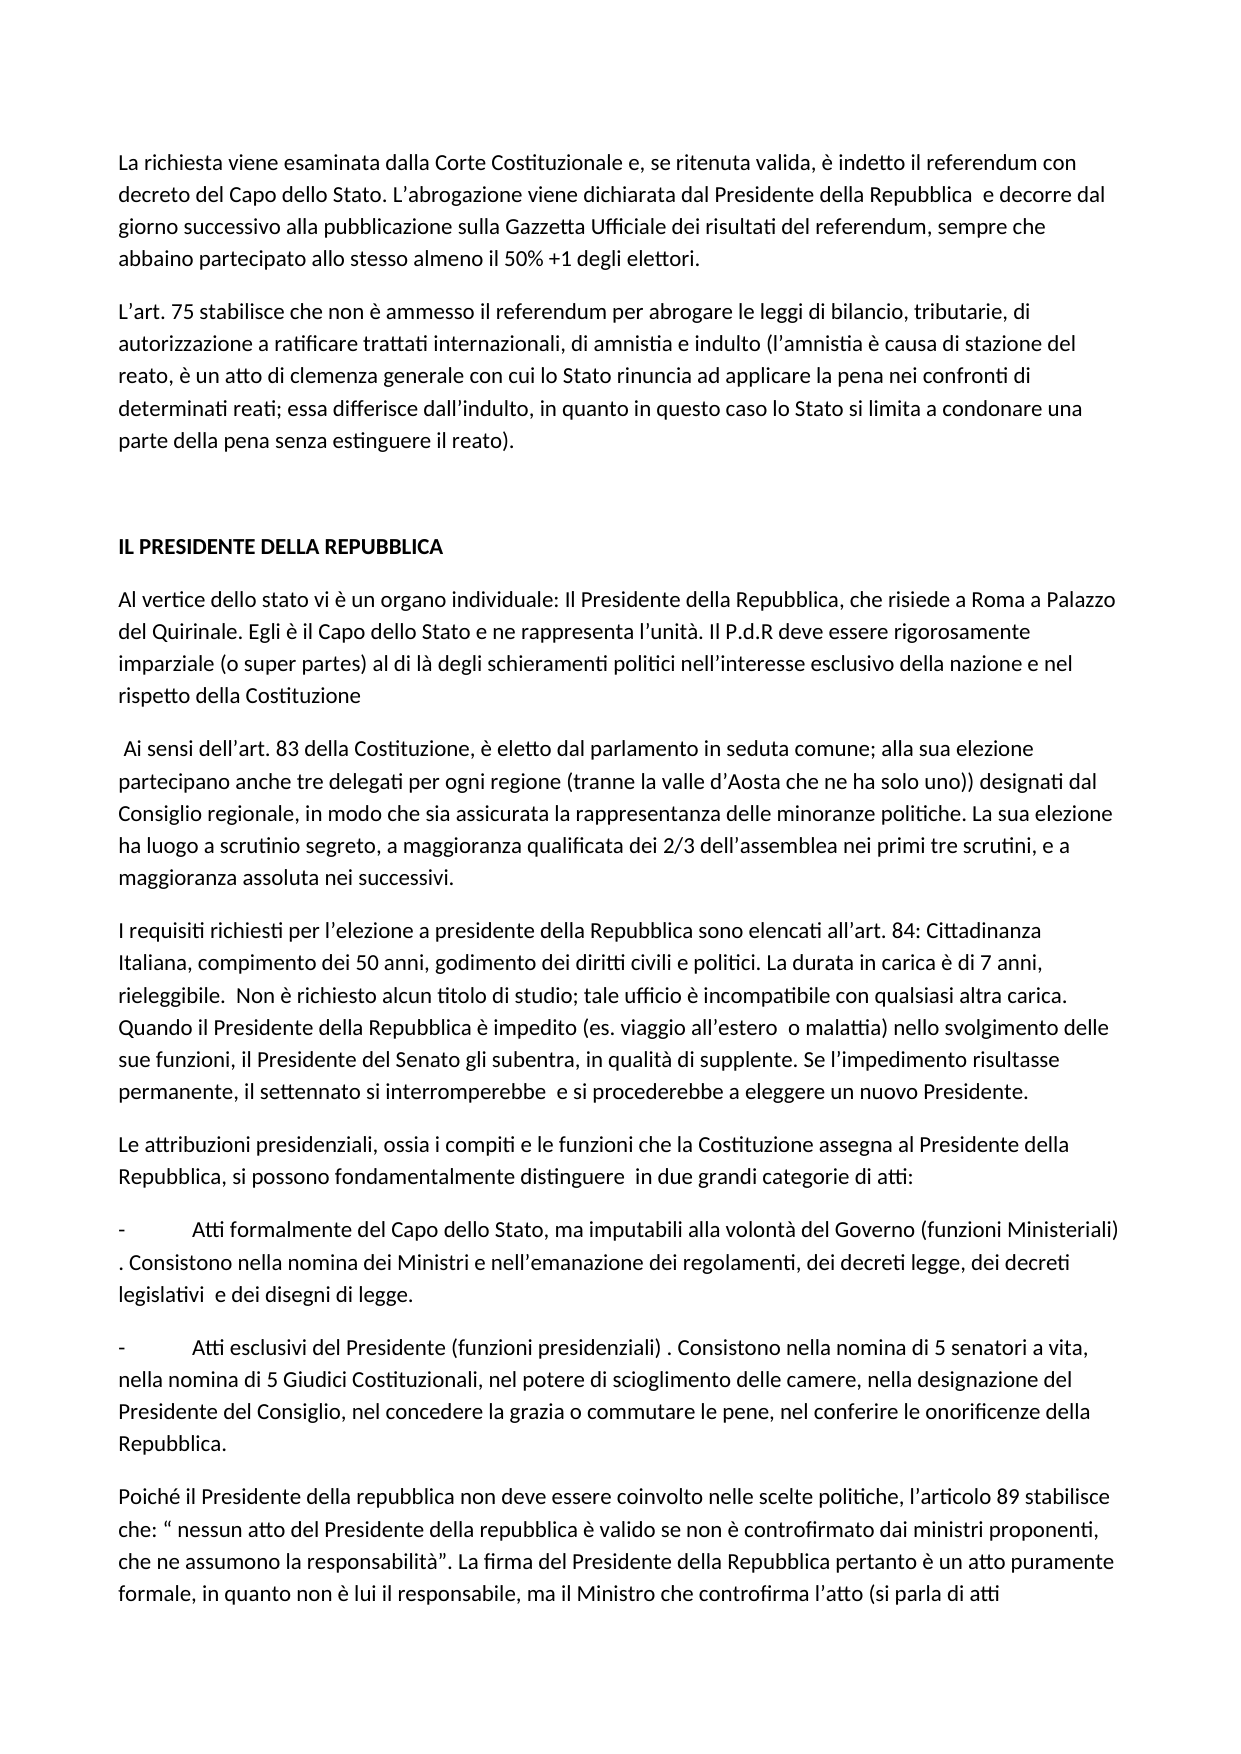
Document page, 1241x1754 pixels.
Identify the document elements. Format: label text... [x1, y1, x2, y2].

text I requisiti richiesti per l’elezione a presidente della Repubblica sono elencati all’art. 84: Cittadinanza Italiana, compimento dei 50 anni, godimento dei diritti civili e politici. La durata in carica è di 7 anni, rieleggibile. Non è richiesto alcun titolo di studio; tale ufficio è incompatibile con qualsiasi altra carica. Quando il Presidente della Repubblica è impedito (es. viaggio all’estero o malattia) nello svolgimento delle sue funzioni, il Presidente del Senato gli subentra, in qualità di supplente. Se l’impedimento risultasse permanente, il settennato si interromperebbe e si procederebbe a eleggere un nuovo Presidente. [118, 916, 1122, 1105]
text Al vertice dello stato vi è un organo individuale: Il Presidente della Repubblica, che risiede a Roma a Palazzo del Quirinale. Egli è il Capo dello Stato e ne rappresenta l’unità. Il P.d.R deve essere rigorosamente imparziale (o super partes) al di là degli schieramenti politici nell’interesse esclusivo della nazione e nel rispetto della Costituzione [118, 585, 1122, 709]
text - Atti esclusivi del Presidente (funzioni presidenziali) . Consistono nella nomina di 5 senatori a vita, nella nomina di 5 Giudici Costituzionali, nel potere di scioglimento delle camere, nella designazione del Presidente del Consiglio, nel concedere la grazia o commutare le pene, nel conferire le onorificenze della Repubblica. [118, 1333, 1122, 1457]
text Ai sensi dell’art. 83 della Costituzione, è eletto dal parlamento in seduta comune; alla sua elezione partecipano anche tre delegati per ogni regione (tranne la valle d’Aosta che ne ha solo uno)) designati dal Consiglio regionale, in modo che sia assicurata la rappresentanza delle minoranze politiche. La sua elezione ha luogo a scrutinio segreto, a maggioranza qualificata dei 2/3 dell’assemblea nei primi tre scrutini, e a maggioranza assoluta nei successivi. [118, 734, 1122, 891]
text Le attribuzioni presidenziali, ossia i compiti e le funzioni che la Costituzione assegna al Presidente della Repubblica, si possono fondamentalmente distinguere in due grandi categorie di atti: [118, 1130, 1122, 1191]
text La richiesta viene esaminata dalla Corte Costituzionale e, se ritenuta valida, è indetto il referendum con decreto del Capo dello Stato. L’abrogazione viene dichiarata dal Presidente della Repubblica e decorre dal giorno successivo alla pubblicazione sulla Gazzetta Ufficiale dei risultati del referendum, sempre che abbaino partecipato allo stesso almeno il 50% +1 degli elettori. [118, 148, 1122, 272]
text IL PRESIDENTE DELLA REPUBBLICA [118, 532, 1122, 560]
text L’art. 75 stabilisce che non è ammesso il referendum per abrogare le leggi di bilancio, tributarie, di autorizzazione a ratificare trattati internazionali, di amnistia e indulto (l’amnistia è causa di stazione del reato, è un atto di clemenza generale con cui lo Stato rinuncia ad applicare la pena nei confronti di determinati reati; essa differisce dall’indulto, in quanto in questo caso lo Stato si limita a condonare una parte della pena senza estinguere il reato). [118, 297, 1122, 454]
text Poiché il Presidente della repubblica non deve essere coinvolto nelle scelte politiche, l’articolo 89 stabilisce che: “ nessun atto del Presidente della repubblica è valido se non è controfirmato dai ministri proponenti, che ne assumono la responsabilità”. La firma del Presidente della Repubblica pertanto è un atto puramente formale, in quanto non è lui il responsabile, ma il Ministro che controfirma l’atto (si parla di atti [118, 1482, 1122, 1607]
text - Atti formalmente del Capo dello Stato, ma imputabili alla volontà del Governo (funzioni Ministeriali) . Consistono nella nomina dei Ministri e nell’emanazione dei regolamenti, dei decreti legge, dei decreti legislativi e dei disegni di legge. [118, 1216, 1122, 1308]
